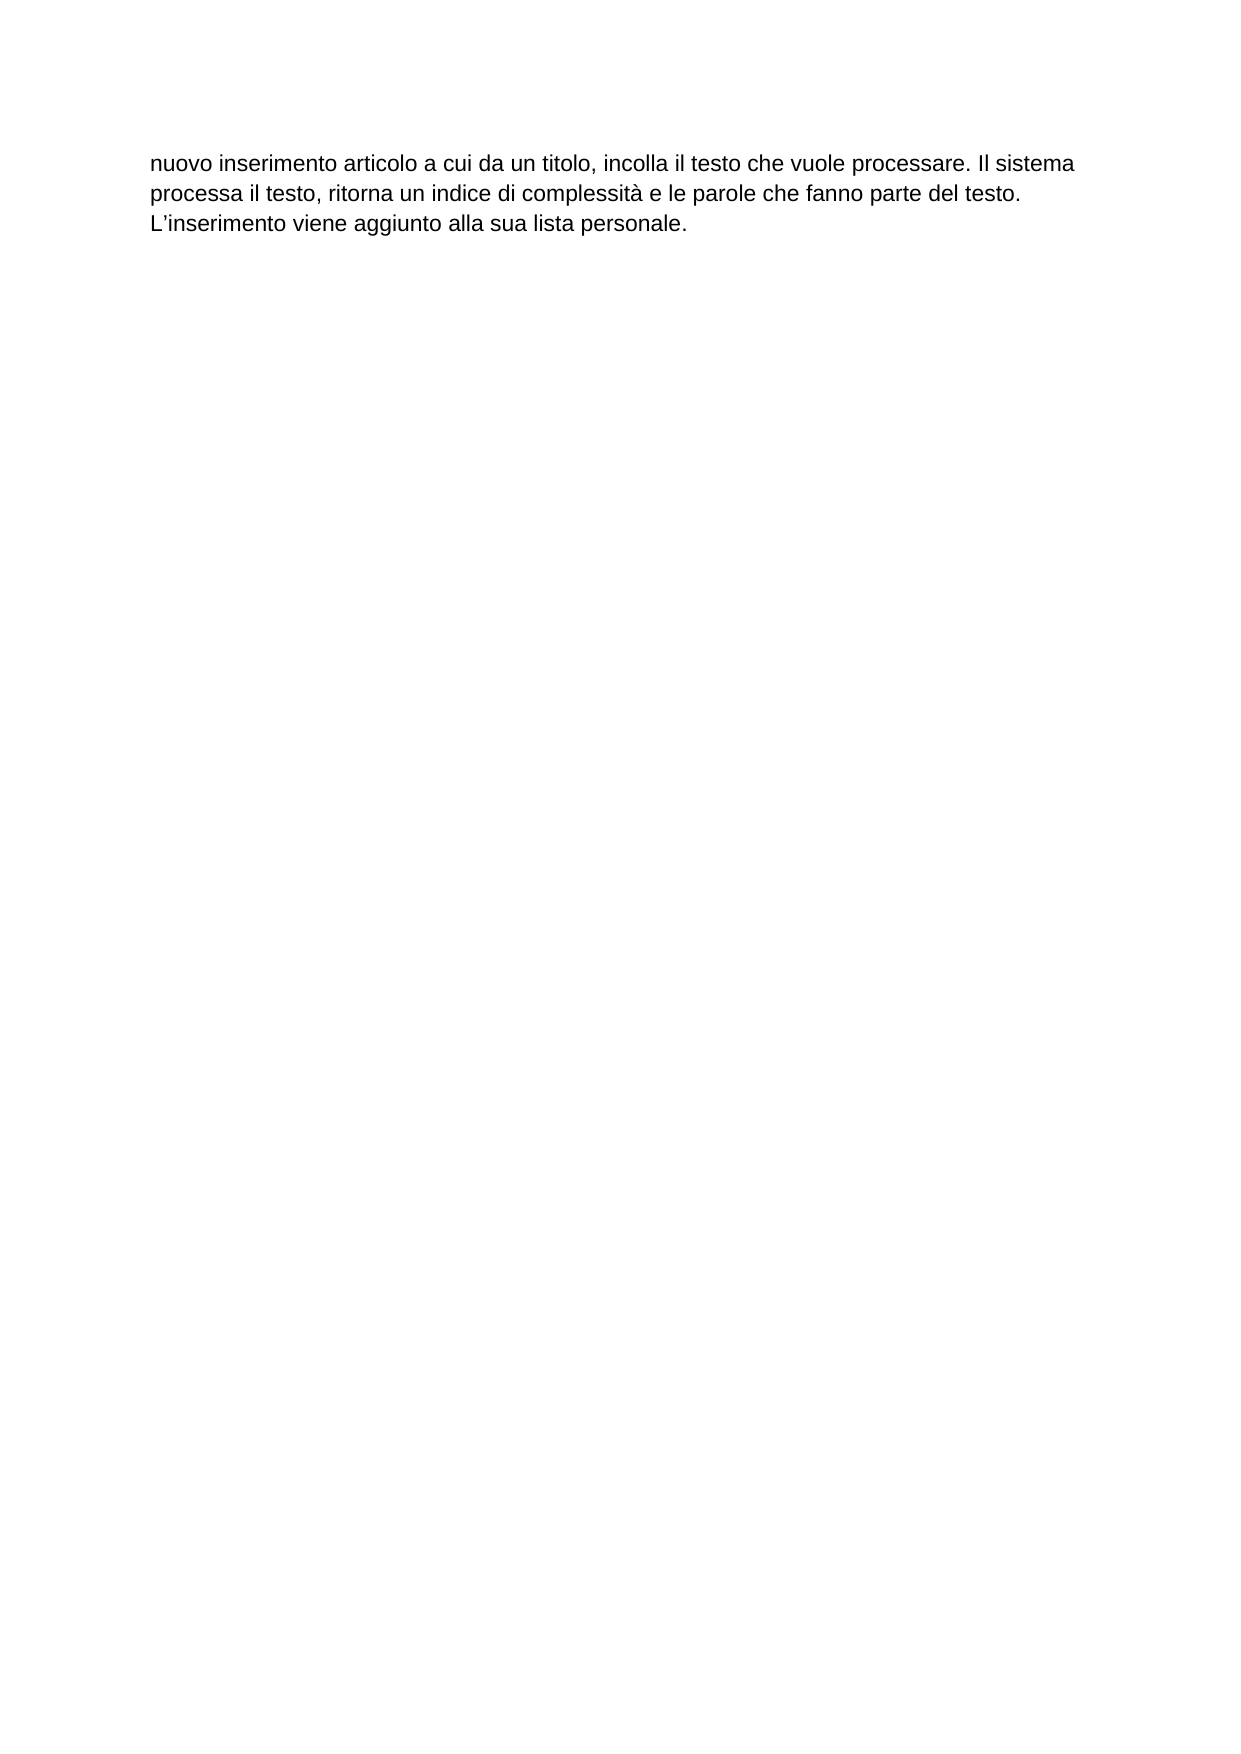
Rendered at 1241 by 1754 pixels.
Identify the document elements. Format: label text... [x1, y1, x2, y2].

text nuovo inserimento articolo a cui da un titolo, incolla il testo che vuole processare. Il sistema processa il testo, ritorna un indice di complessità e le parole che fanno parte del testo. L’inserimento viene aggiunto alla sua lista personale. [150, 150, 1090, 237]
